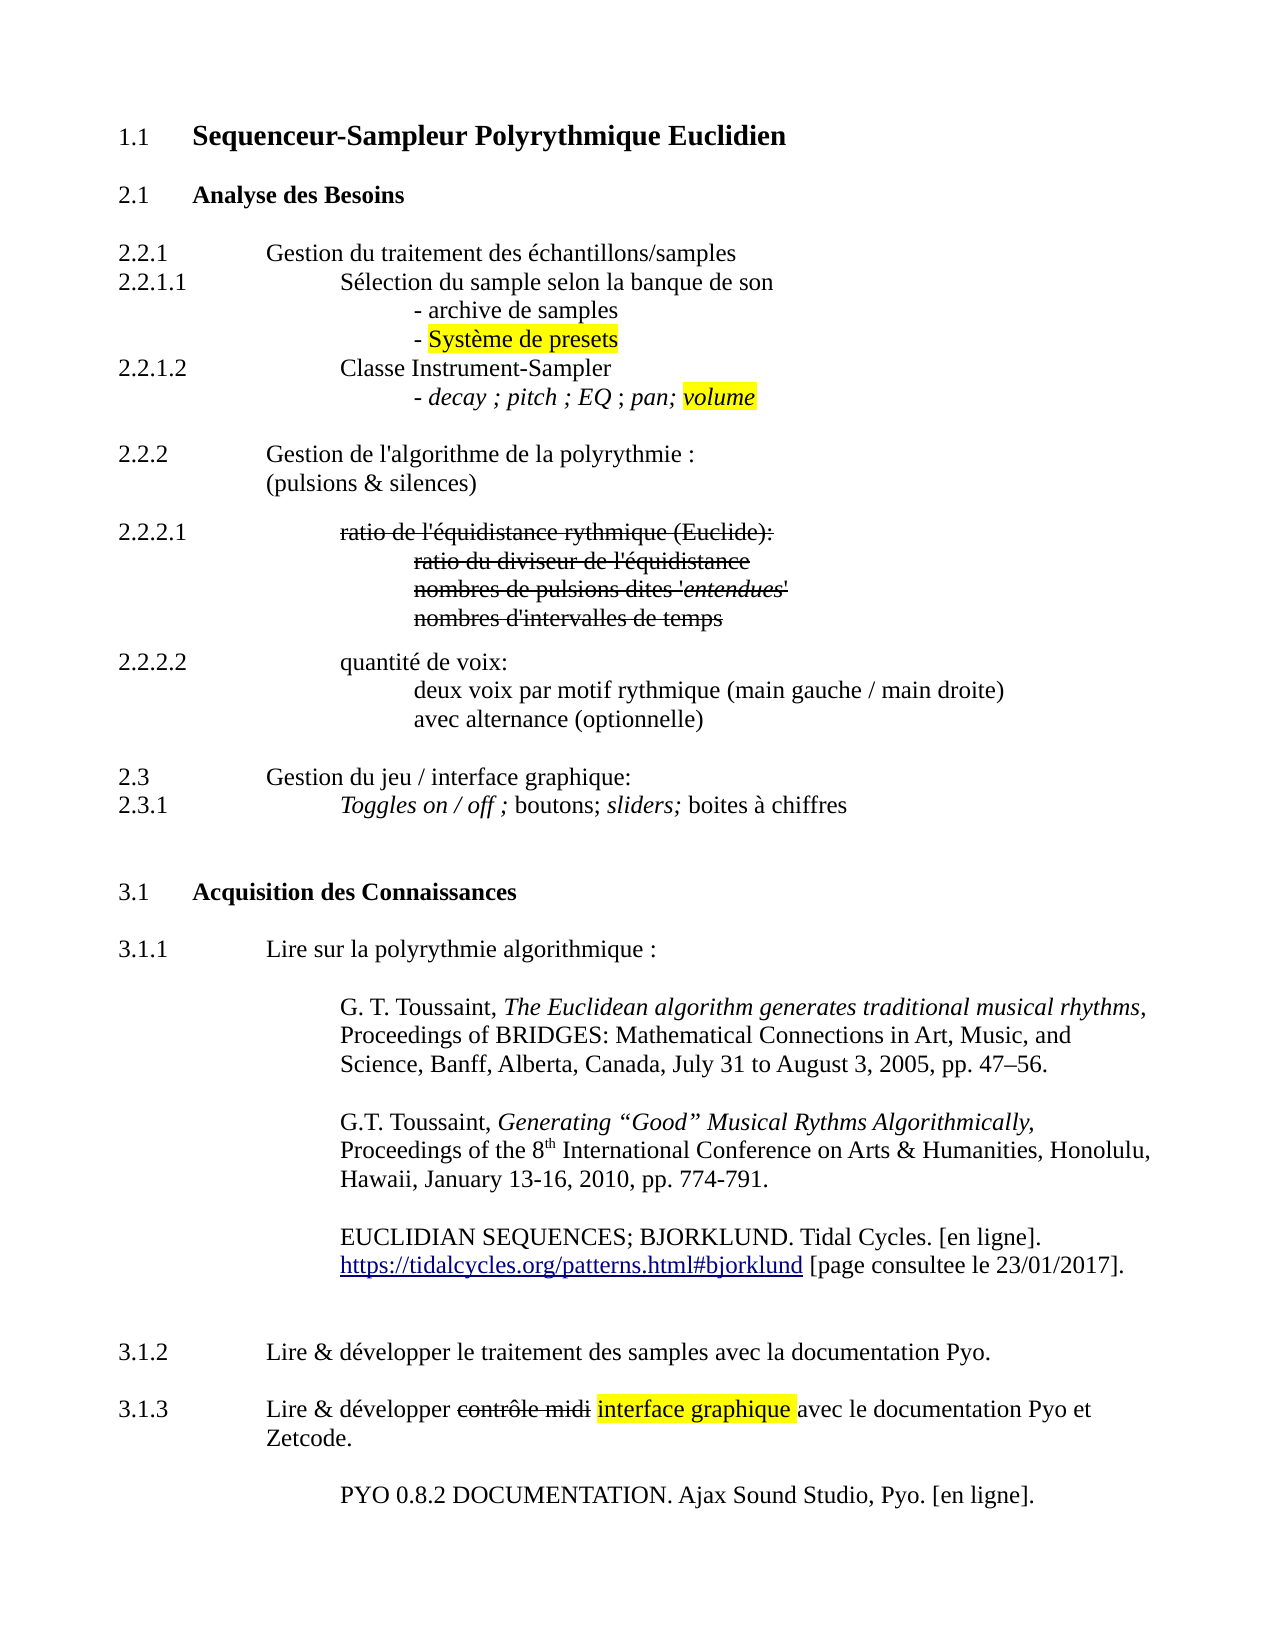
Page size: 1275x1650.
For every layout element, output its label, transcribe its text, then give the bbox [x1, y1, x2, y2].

text 2.3.1 Toggles on / off ; boutons; sliders; boites à chiffres [118, 790, 1157, 819]
text G. T. Toussaint, The Euclidean algorithm generates traditional musical rhythms, Proceedings of BRIDGES: Mathematical Connections in Art, Music, and Science, Banff, Alberta, Canada, July 31 to August 3, 2005, pp. 47–56. [118, 992, 1157, 1078]
text 2.1 Analyse des Besoins [118, 180, 1157, 209]
text 2.3 Gestion du jeu / interface graphique: [118, 762, 1157, 790]
text 3.1.1 Lire sur la polyrythmie algorithmique : [118, 934, 1157, 963]
text 3.1.3 Lire & développer contrôle midi interface graphique avec le documentation Pyo et Zetcode. [118, 1394, 1157, 1452]
text - decay ; pitch ; EQ ; pan; volume [118, 382, 1157, 410]
text 2.2.1.1 Sélection du sample selon la banque de son [118, 267, 1157, 295]
text 2.2.1.2 Classe Instrument-Sampler [118, 353, 1157, 382]
text 2.2.1 Gestion du traitement des échantillons/samples [118, 238, 1157, 267]
text 3.1.2 Lire & développer le traitement des samples avec la documentation Pyo. [118, 1337, 1157, 1394]
text G.T. Toussaint, Generating “Good” Musical Rythms Algorithmically, Proceedings of the 8th International Conference on Arts & Humanities, Honolulu, Hawaii, January 13-16, 2010, pp. 774-791. [118, 1107, 1157, 1193]
text avec alternance (optionnelle) [118, 704, 1157, 733]
text 2.2.2.1 ratio de l'équidistance rythmique (Euclide): ratio du diviseur de l'équidistance nombres de pulsions dites 'entendues' nombres d'intervalles de temps [118, 517, 1157, 632]
text 3.1 Acquisition des Connaissances [118, 877, 1157, 905]
text - archive de samples [118, 295, 1157, 324]
text EUCLIDIAN SEQUENCES; BJORKLUND. Tidal Cycles. [en ligne]. https://tidalcycles.org/patterns.html#bjorklund [page consultee le 23/01/2017]. [118, 1222, 1157, 1279]
text deux voix par motif rythmique (main gauche / main droite) [118, 675, 1157, 704]
text 1.1 Sequenceur-Sampleur Polyrythmique Euclidien [118, 118, 1157, 152]
text PYO 0.8.2 DOCUMENTATION. Ajax Sound Studio, Pyo. [en ligne]. [118, 1452, 1157, 1509]
text (pulsions & silences) [118, 468, 1157, 497]
text 2.2.2 Gestion de l'algorithme de la polyrythmie : [118, 439, 1157, 468]
text - Système de presets [118, 324, 1157, 353]
text 2.2.2.2 quantité de voix: [118, 647, 1157, 675]
